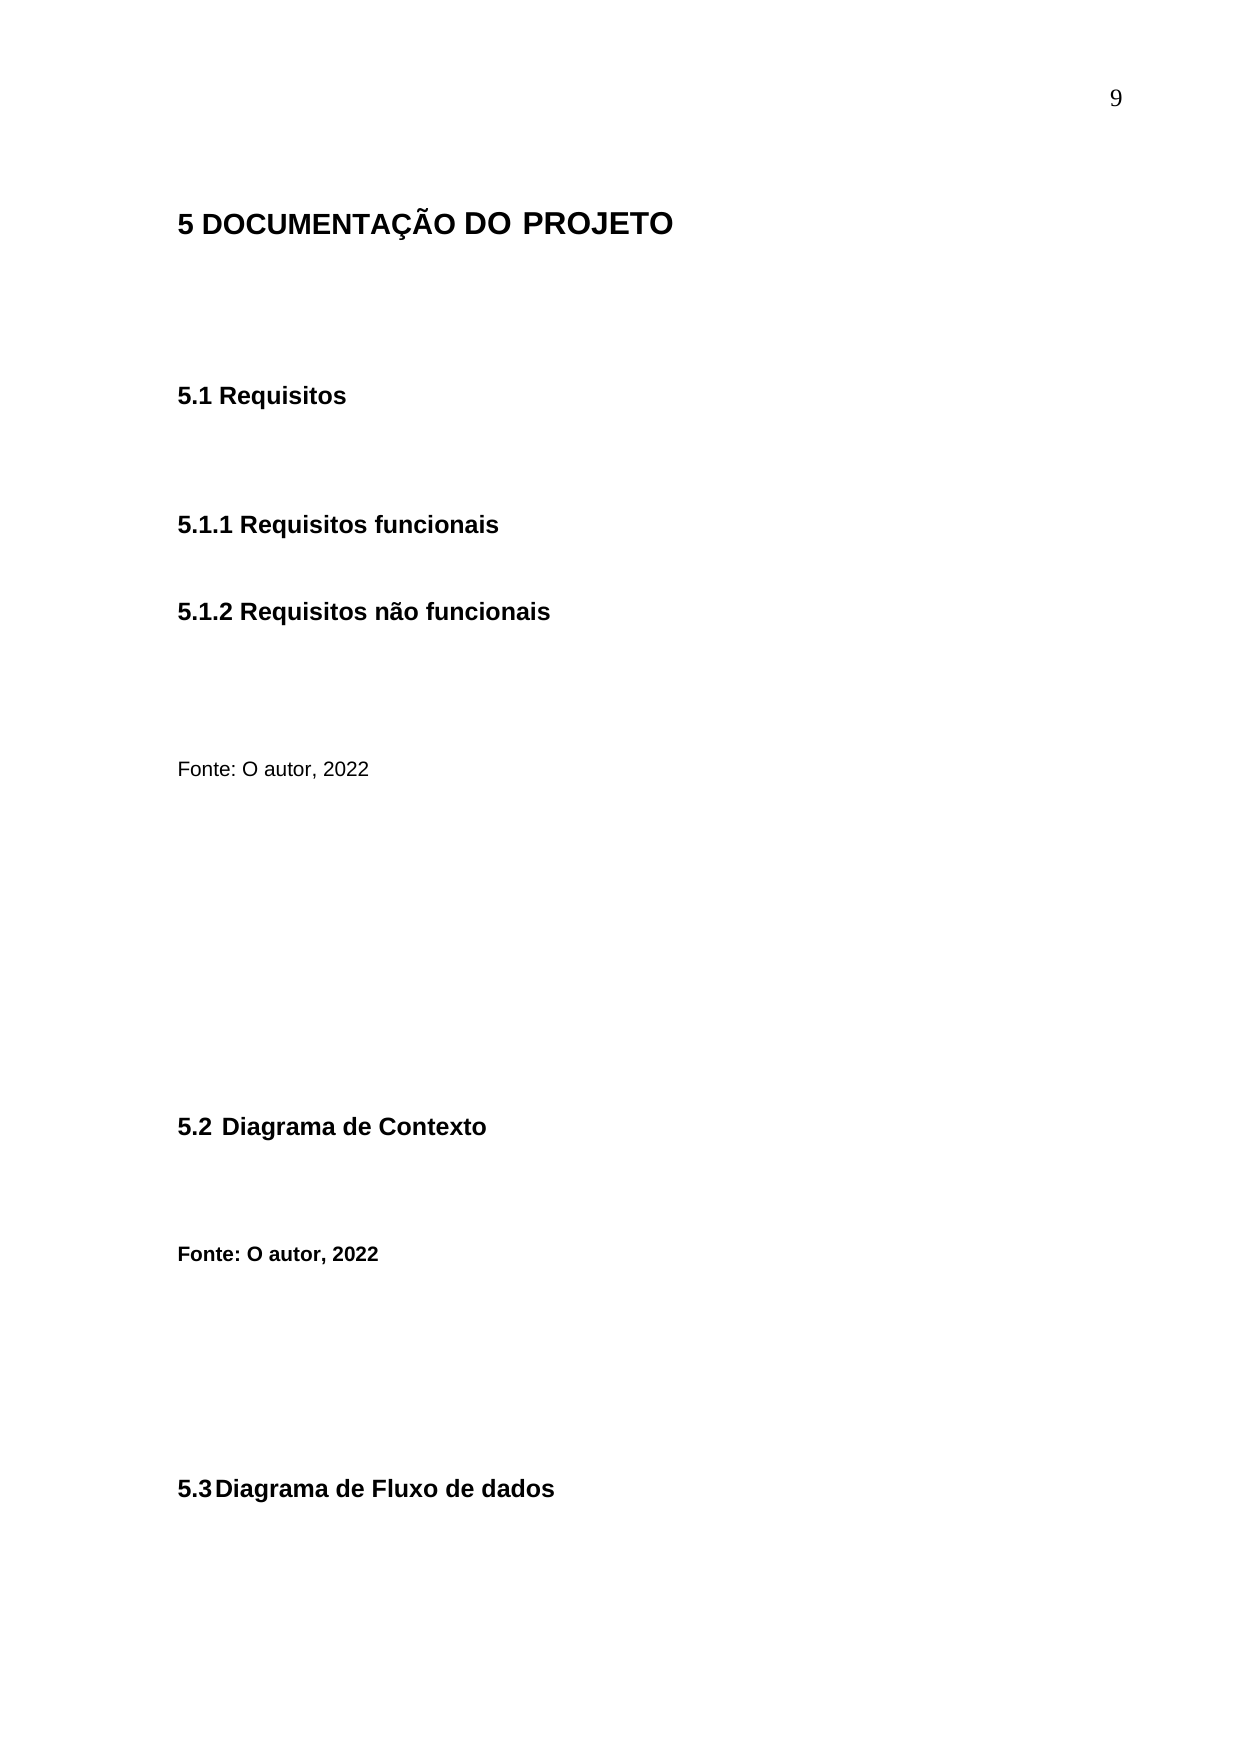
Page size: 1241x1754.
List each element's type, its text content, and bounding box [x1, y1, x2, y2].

subtitle Diagrama de Fluxo de dados [177, 1474, 1122, 1503]
subtitle 5 DOCUMENTAÇÃO do projeto [177, 198, 1122, 243]
text Fonte: O autor, 2022 [177, 1241, 1122, 1265]
text Fonte: O autor, 2022 [177, 757, 1122, 781]
subtitle 5.1 Requisitos [177, 381, 1122, 410]
subtitle 5.1.2 Requisitos não funcionais [177, 597, 1122, 625]
subtitle 5.1.1 Requisitos funcionais [177, 510, 1122, 539]
subtitle Diagrama de Contexto [177, 1112, 1122, 1141]
